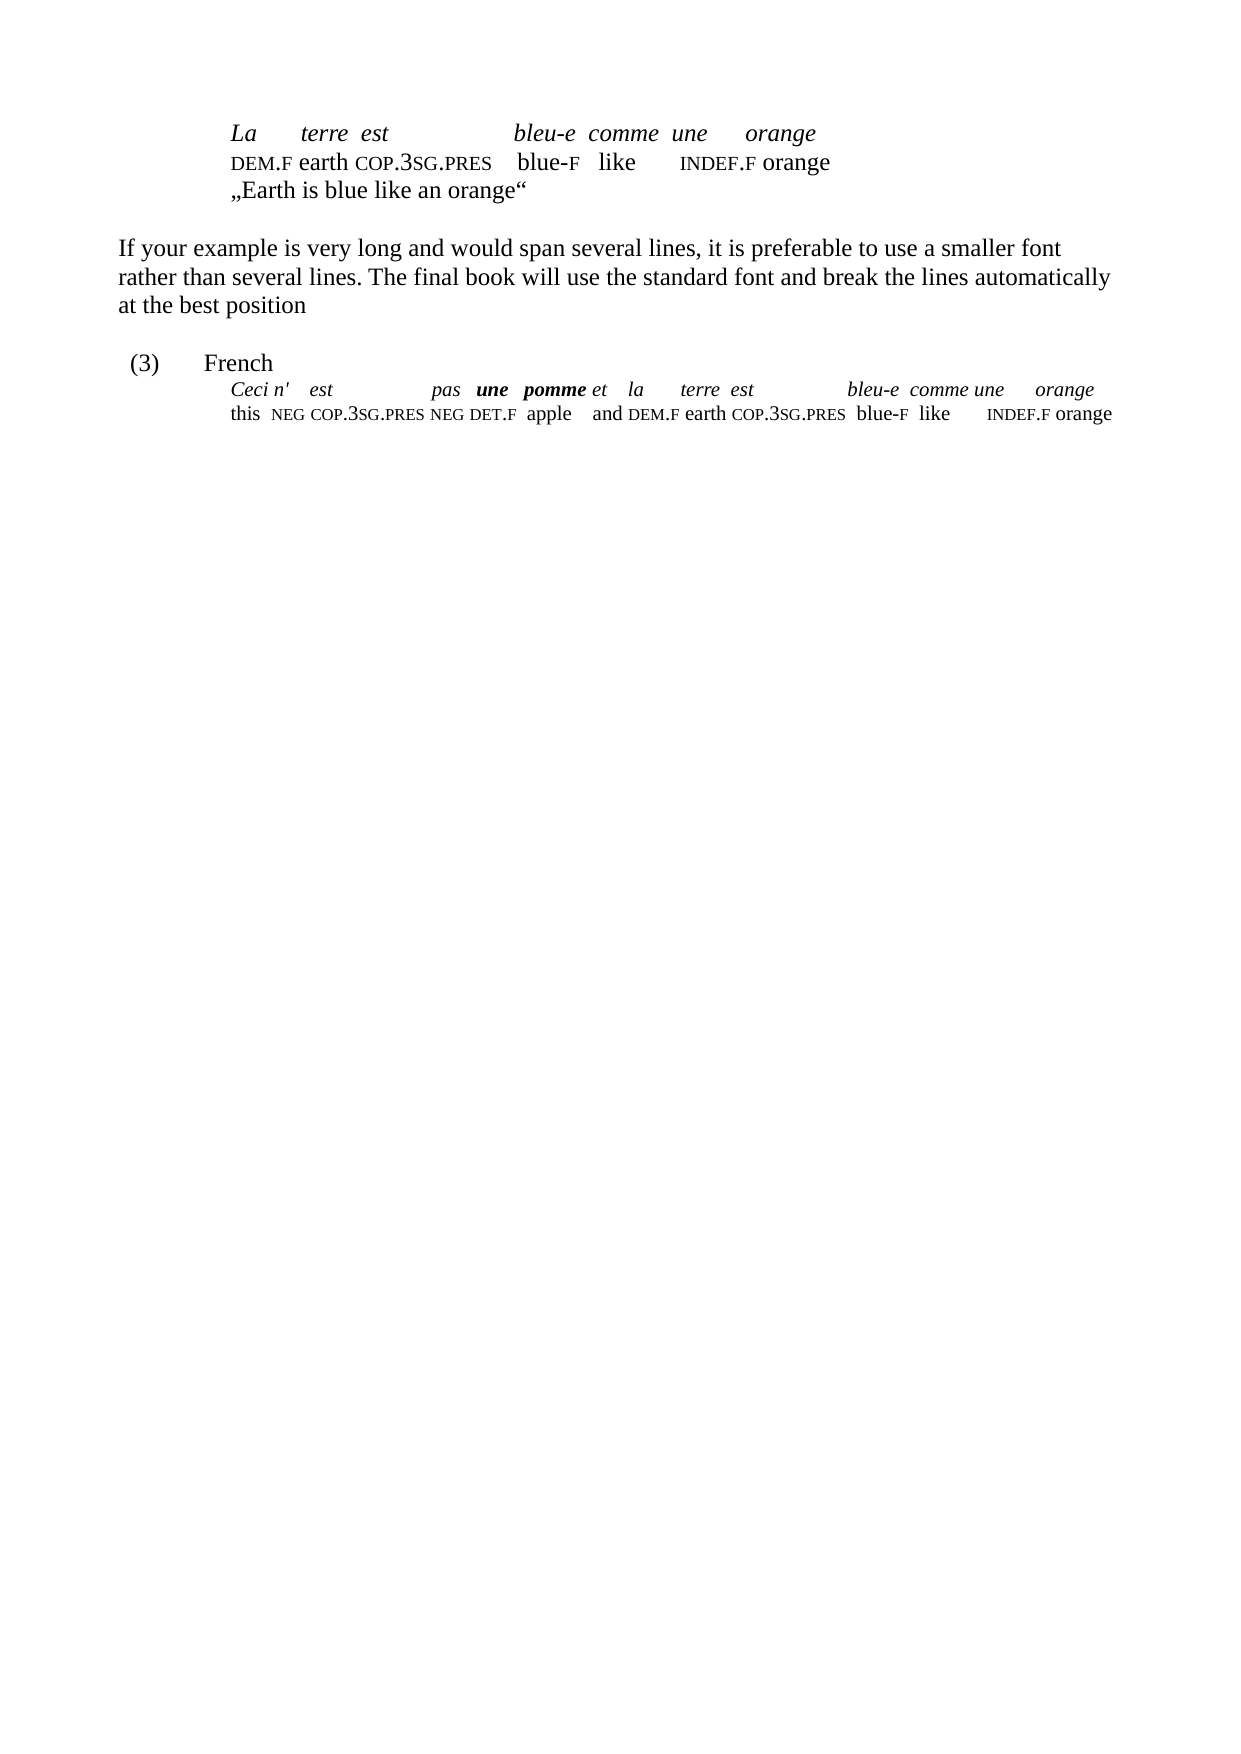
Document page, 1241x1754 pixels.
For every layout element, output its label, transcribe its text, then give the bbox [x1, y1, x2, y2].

text dem.f earth cop.3sg.pres blue-f like indef.f orange [230, 147, 1122, 176]
text this neg cop.3sg.pres neg det.f apple and dem.f earth cop.3sg.pres blue-f like indef.f orange [230, 401, 1122, 425]
text La terre est bleu-e comme une orange [230, 118, 1122, 147]
text „Earth is blue like an orange“ [230, 176, 1122, 204]
text Ceci n' est pas une pomme et la terre est bleu-e comme une orange [230, 377, 1122, 401]
text If your example is very long and would span several lines, it is preferable to use a smaller font rather than several lines. The final book will use the standard font and break the lines automatically at the best position [118, 233, 1122, 319]
list French [130, 348, 1122, 377]
